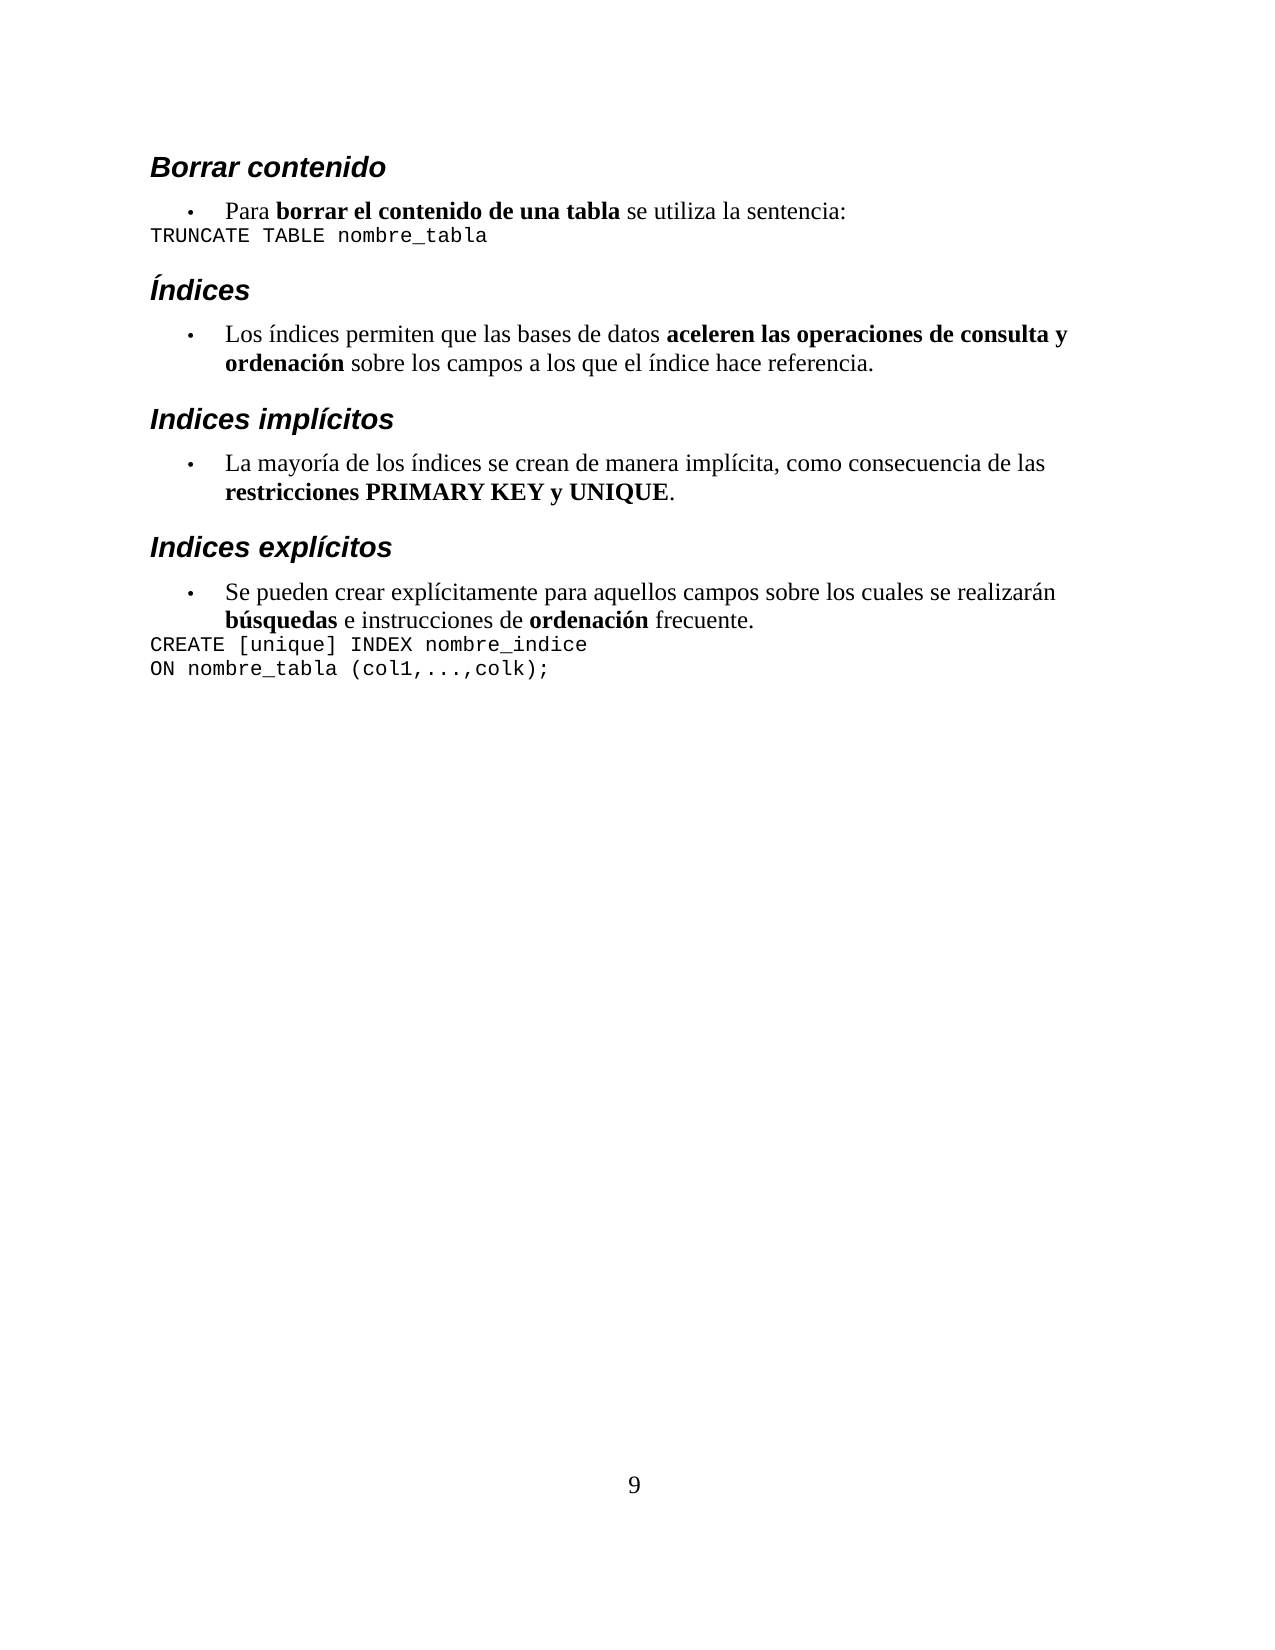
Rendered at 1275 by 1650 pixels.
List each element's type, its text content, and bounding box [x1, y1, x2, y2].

subtitle Indices implícitos [150, 402, 1125, 436]
subtitle Borrar contenido [150, 150, 1125, 183]
list Los índices permiten que las bases de datos aceleren las operaciones de consulta y ordenación sobre los campos a los que el índice hace referencia. [187, 319, 1125, 377]
list Se pueden crear explícitamente para aquellos campos sobre los cuales se realizarán búsquedas e instrucciones de ordenación frecuente. [187, 577, 1125, 634]
list Para borrar el contenido de una tabla se utiliza la sentencia: [187, 196, 1125, 225]
text CREATE [unique] INDEX nombre_indice [150, 634, 1125, 658]
text TRUNCATE TABLE nombre_tabla [150, 225, 1125, 248]
list La mayoría de los índices se crean de manera implícita, como consecuencia de las restricciones PRIMARY KEY y UNIQUE. [187, 448, 1125, 506]
text ON nombre_tabla (col1,...,colk); [150, 658, 1125, 681]
subtitle Indices explícitos [150, 531, 1125, 564]
subtitle Índices [150, 273, 1125, 307]
